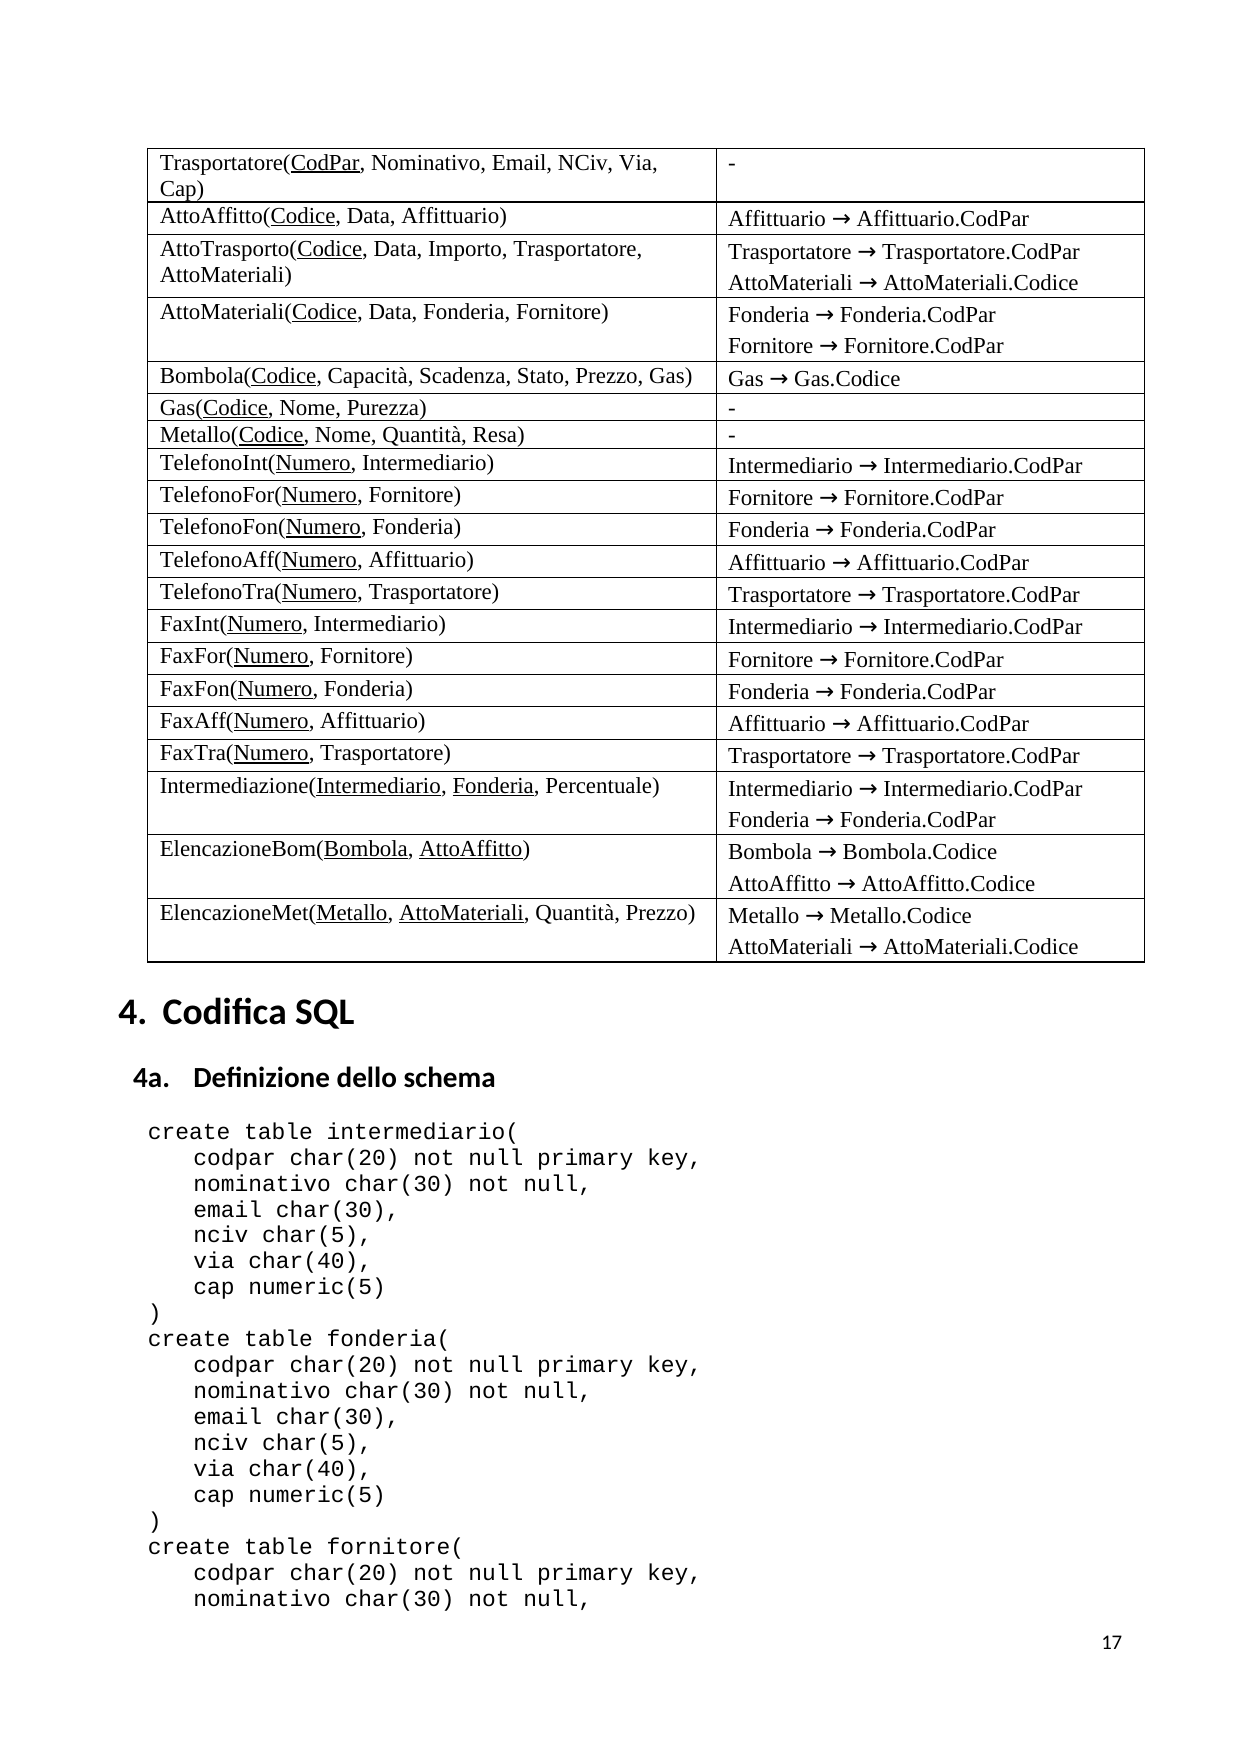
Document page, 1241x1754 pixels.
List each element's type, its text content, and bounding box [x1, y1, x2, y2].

table_cell Trasportatore → Trasportatore.CodPar [717, 578, 1144, 609]
text cap numeric(5) [148, 1276, 1122, 1302]
table_cell Intermediario → Intermediario.CodPar [717, 449, 1144, 480]
table_cell FaxFon(Numero, Fonderia) [148, 675, 716, 706]
table_cell TelefonoTra(Numero, Trasportatore) [148, 578, 716, 609]
text nciv char(5), [148, 1224, 1122, 1250]
table_cell Fornitore → Fornitore.CodPar [717, 481, 1144, 512]
table_cell Trasportatore(CodPar, Nominativo, Email, NCiv, Via, Cap) [148, 149, 716, 201]
text codpar char(20) not null primary key, [148, 1561, 1122, 1587]
table_cell TelefonoInt(Numero, Intermediario) [148, 449, 716, 480]
table_cell FaxFor(Numero, Fornitore) [148, 643, 716, 674]
table_cell - [717, 394, 1144, 420]
table_cell Fonderia → Fonderia.CodPar Fornitore → Fornitore.CodPar [717, 298, 1144, 361]
text nominativo char(30) not null, [148, 1172, 1122, 1198]
table_cell Fonderia → Fonderia.CodPar [717, 514, 1144, 545]
text cap numeric(5) [148, 1483, 1122, 1509]
table_cell Affittuario → Affittuario.CodPar [717, 546, 1144, 577]
text codpar char(20) not null primary key, [148, 1146, 1122, 1172]
table_cell - [717, 149, 1144, 201]
table_cell - [717, 421, 1144, 448]
subtitle Codifica SQL [118, 988, 1122, 1034]
table_cell Metallo(Codice, Nome, Quantità, Resa) [148, 421, 716, 448]
text ) [148, 1302, 1122, 1328]
text via char(40), [148, 1457, 1122, 1483]
table_cell Fonderia → Fonderia.CodPar [717, 675, 1144, 706]
table_cell ElencazioneMet(Metallo, AttoMateriali, Quantità, Prezzo) [148, 899, 716, 961]
table_cell Intermediazione(Intermediario, Fonderia, Percentuale) [148, 772, 716, 834]
table_cell Bombola → Bombola.Codice AttoAffitto → AttoAffitto.Codice [717, 835, 1144, 898]
table_cell TelefonoFor(Numero, Fornitore) [148, 481, 716, 512]
text ) [148, 1509, 1122, 1535]
text via char(40), [148, 1250, 1122, 1276]
text nominativo char(30) not null, [148, 1587, 1122, 1613]
text email char(30), [148, 1198, 1122, 1224]
table_cell Trasportatore → Trasportatore.CodPar AttoMateriali → AttoMateriali.Codice [717, 235, 1144, 297]
table_cell ElencazioneBom(Bombola, AttoAffitto) [148, 835, 716, 898]
table_cell Metallo → Metallo.Codice AttoMateriali → AttoMateriali.Codice [717, 899, 1144, 961]
table_cell Affittuario → Affittuario.CodPar [717, 203, 1144, 234]
table_cell Bombola(Codice, Capacità, Scadenza, Stato, Prezzo, Gas) [148, 362, 716, 393]
table_cell FaxTra(Numero, Trasportatore) [148, 740, 716, 771]
table_cell FaxInt(Numero, Intermediario) [148, 610, 716, 642]
table_cell Fornitore → Fornitore.CodPar [717, 643, 1144, 674]
table_cell AttoTrasporto(Codice, Data, Importo, Trasportatore, AttoMateriali) [148, 235, 716, 297]
subtitle Definizione dello schema [133, 1059, 1122, 1095]
table_cell Gas → Gas.Codice [717, 362, 1144, 393]
text codpar char(20) not null primary key, [148, 1353, 1122, 1379]
table_cell Intermediario → Intermediario.CodPar Fonderia → Fonderia.CodPar [717, 772, 1144, 834]
table_cell Trasportatore → Trasportatore.CodPar [717, 740, 1144, 771]
table_cell FaxAff(Numero, Affittuario) [148, 707, 716, 738]
table_cell Affittuario → Affittuario.CodPar [717, 707, 1144, 738]
table_cell AttoMateriali(Codice, Data, Fonderia, Fornitore) [148, 298, 716, 361]
table_cell AttoAffitto(Codice, Data, Affittuario) [148, 203, 716, 234]
text nciv char(5), [148, 1431, 1122, 1457]
text create table intermediario( [148, 1120, 1122, 1146]
text create table fornitore( [148, 1535, 1122, 1561]
text nominativo char(30) not null, [148, 1379, 1122, 1405]
text create table fonderia( [148, 1328, 1122, 1353]
table_cell TelefonoAff(Numero, Affittuario) [148, 546, 716, 577]
table_cell Intermediario → Intermediario.CodPar [717, 610, 1144, 642]
table_cell Gas(Codice, Nome, Purezza) [148, 394, 716, 420]
table_cell TelefonoFon(Numero, Fonderia) [148, 514, 716, 545]
text email char(30), [148, 1405, 1122, 1431]
